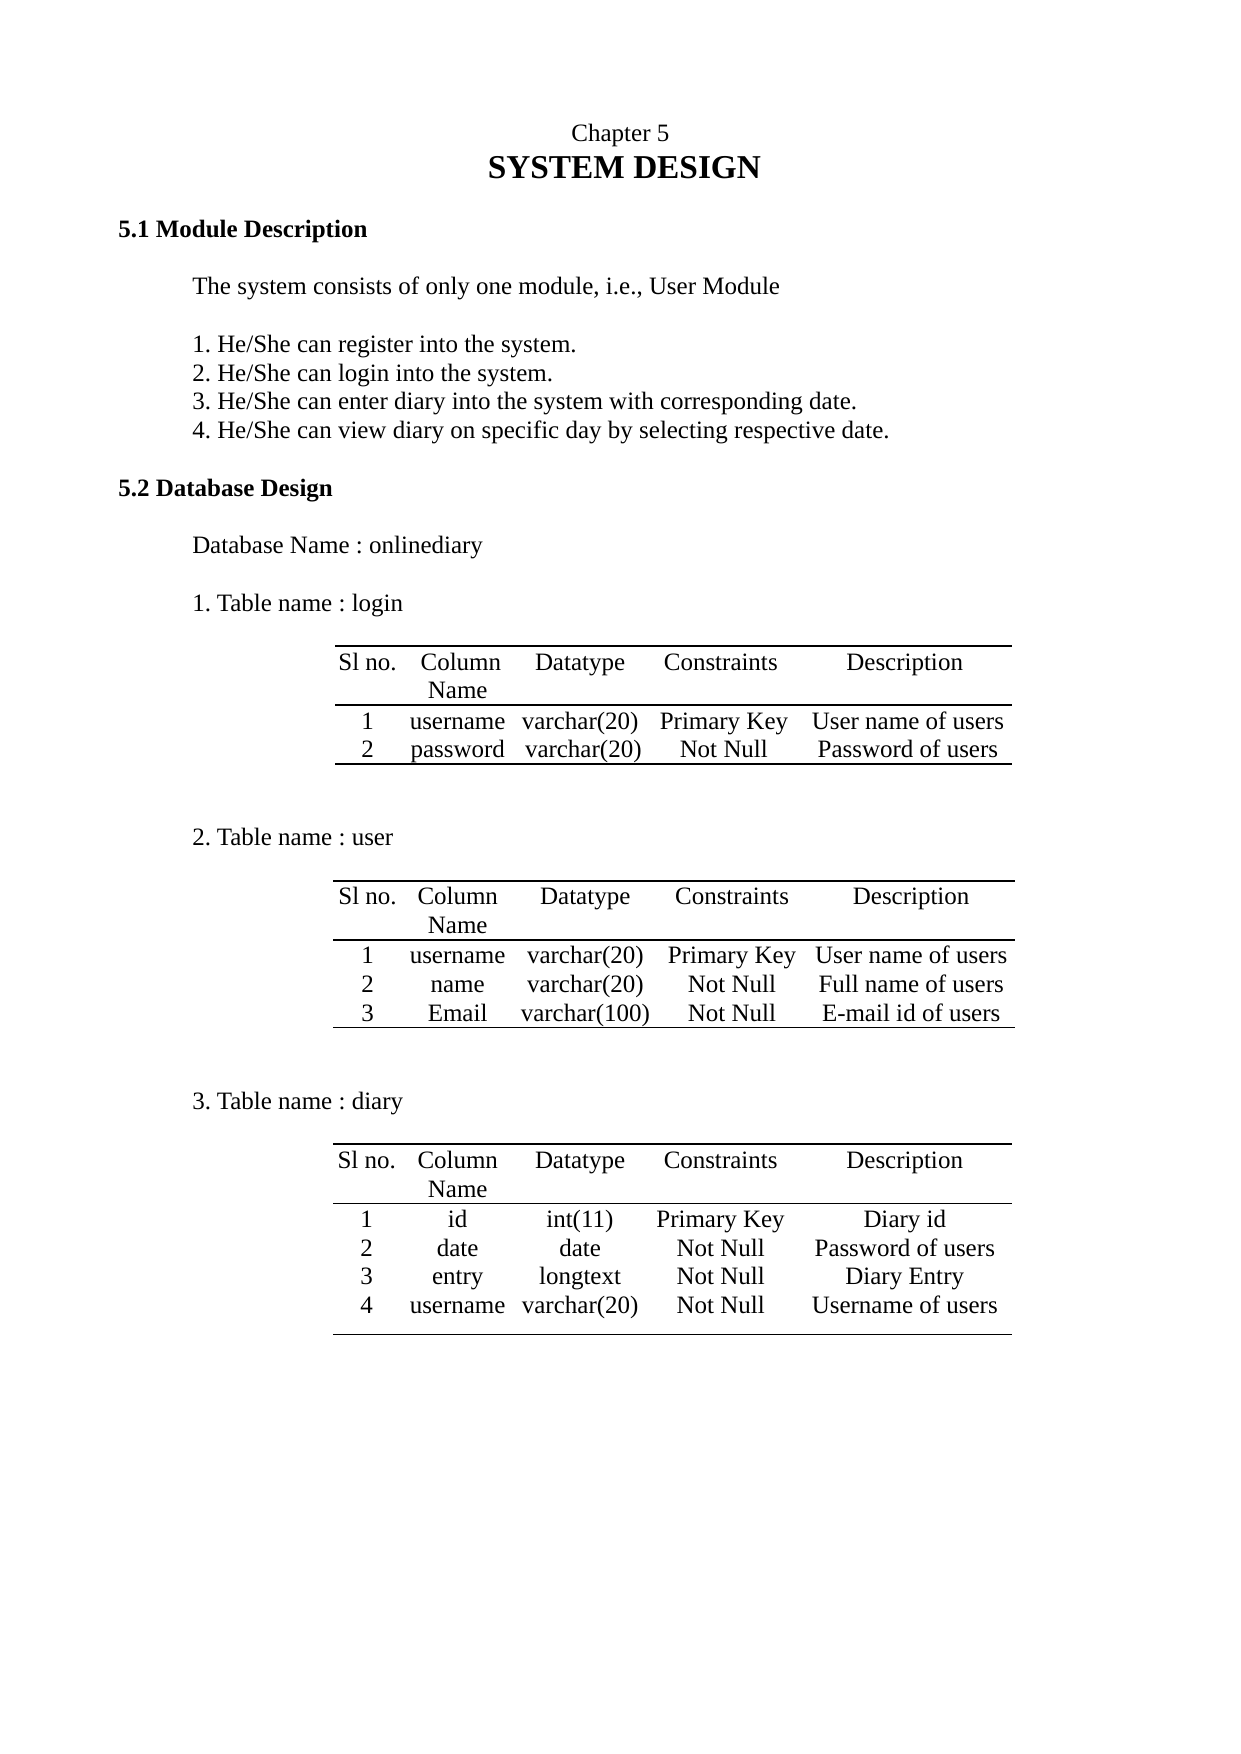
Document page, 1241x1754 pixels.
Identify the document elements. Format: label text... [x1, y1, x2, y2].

table_header Sl no. [333, 882, 401, 939]
text Chapter 5 [118, 118, 1122, 147]
table_cell Not Null [644, 1290, 797, 1333]
table_cell Not Null [644, 735, 797, 763]
table_header Description [797, 647, 1012, 704]
text 3. He/She can enter diary into the system with corresponding date. [118, 386, 1122, 415]
table_cell Not Null [644, 1233, 797, 1261]
table_cell entry [399, 1261, 516, 1290]
table_cell 4 [333, 1290, 399, 1333]
table_cell username [401, 941, 514, 969]
table_cell username [399, 1290, 516, 1333]
text 1. He/She can register into the system. [118, 329, 1122, 358]
table_cell Primary Key [644, 1204, 797, 1233]
table_cell id [399, 1204, 516, 1233]
table_header Description [797, 1145, 1012, 1202]
table_header Datatype [514, 882, 656, 939]
text 4. He/She can view diary on specific day by selecting respective date. [118, 415, 1122, 444]
table_cell int(11) [516, 1204, 644, 1233]
table_cell varchar(20) [516, 706, 644, 734]
text The system consists of only one module, i.e., User Module [118, 271, 1122, 300]
table_cell longtext [516, 1261, 644, 1290]
table_header Column Name [401, 882, 514, 939]
table_header Sl no. [333, 1145, 399, 1202]
table_cell date [399, 1233, 516, 1261]
table_cell Diary Entry [797, 1261, 1012, 1290]
text 5.2 Database Design [118, 473, 1122, 501]
text SYSTEM DESIGN [118, 147, 1122, 185]
table_cell 2 [333, 1233, 399, 1261]
table_cell 1 [333, 941, 401, 969]
table_cell 3 [333, 998, 401, 1027]
table_header Description [807, 882, 1015, 939]
table_cell Full name of users [807, 969, 1015, 998]
text 3. Table name : diary [118, 1086, 1122, 1114]
table_header Datatype [516, 1145, 644, 1202]
table_cell varchar(100) [514, 998, 656, 1027]
table_cell Username of users [797, 1290, 1012, 1333]
table_cell name [401, 969, 514, 998]
table_cell 2 [335, 735, 399, 763]
table_cell E-mail id of users [807, 998, 1015, 1027]
table_cell Email [401, 998, 514, 1027]
text 1. Table name : login [118, 588, 1122, 616]
text 5.1 Module Description [118, 214, 1122, 243]
table_header Constraints [644, 1145, 797, 1202]
table_cell Password of users [797, 735, 1012, 763]
table_cell Password of users [797, 1233, 1012, 1261]
text 2. He/She can login into the system. [118, 358, 1122, 386]
table_cell 1 [335, 706, 399, 734]
table_cell Not Null [656, 998, 807, 1027]
table_cell Primary Key [644, 706, 797, 734]
table_cell 3 [333, 1261, 399, 1290]
table_cell 2 [333, 969, 401, 998]
table_cell varchar(20) [516, 1290, 644, 1333]
table_cell User name of users [797, 706, 1012, 734]
table_cell varchar(20) [514, 941, 656, 969]
table_cell Primary Key [656, 941, 807, 969]
table_cell Not Null [644, 1261, 797, 1290]
table_cell User name of users [807, 941, 1015, 969]
table_header Column Name [399, 1145, 516, 1202]
table_cell date [516, 1233, 644, 1261]
text Database Name : onlinediary [118, 530, 1122, 559]
table_header Constraints [644, 647, 797, 704]
table_cell Diary id [797, 1204, 1012, 1233]
table_cell varchar(20) [514, 969, 656, 998]
table_cell varchar(20) [516, 735, 644, 763]
table_cell Not Null [656, 969, 807, 998]
table_header Sl no. [335, 647, 399, 704]
table_cell 1 [333, 1204, 399, 1233]
table_header Datatype [516, 647, 644, 704]
text 2. Table name : user [118, 822, 1122, 851]
table_cell username [399, 706, 516, 734]
table_cell password [399, 735, 516, 763]
table_header Constraints [656, 882, 807, 939]
table_header Column Name [399, 647, 516, 704]
